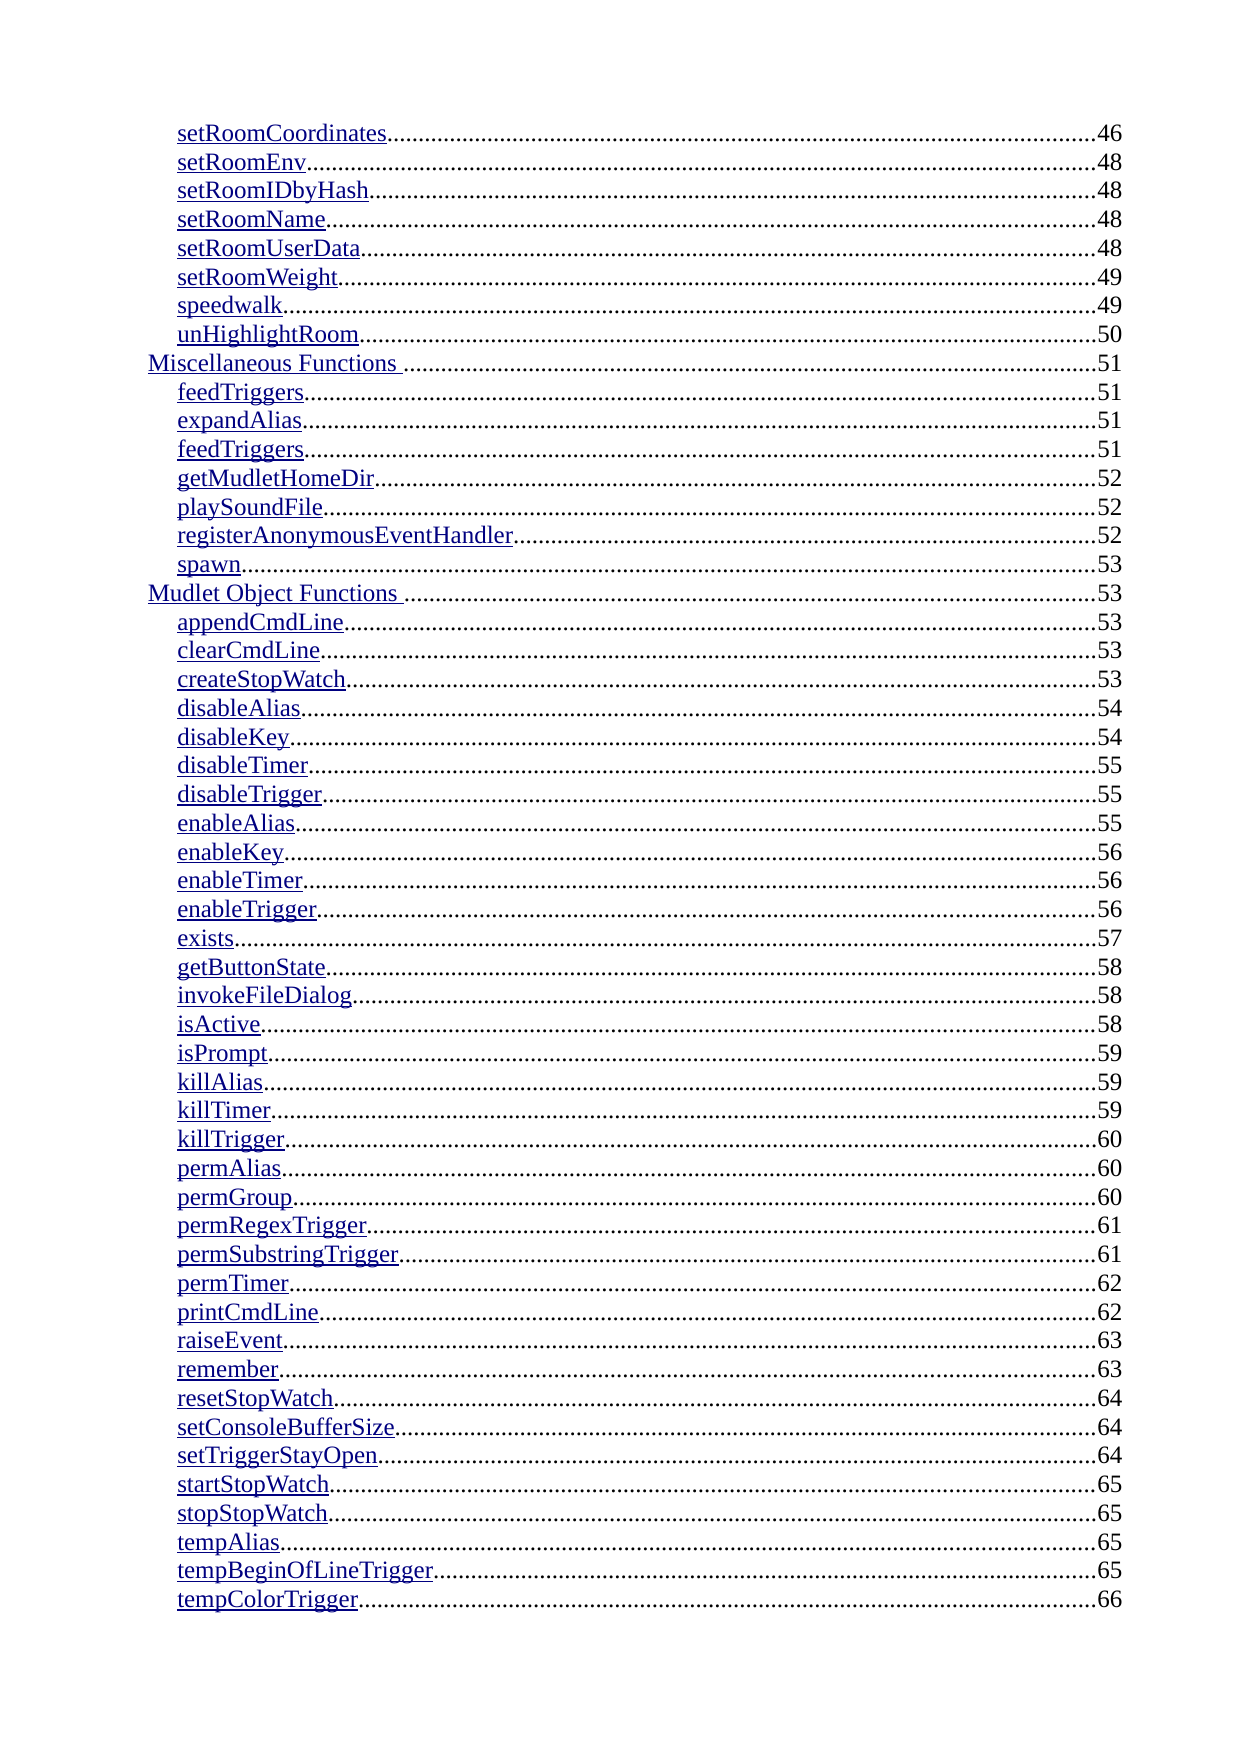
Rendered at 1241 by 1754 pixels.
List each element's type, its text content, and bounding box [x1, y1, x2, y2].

text enableTimer 56 [177, 866, 1122, 894]
text invokeFileDialog 58 [177, 981, 1122, 1009]
text permTimer 62 [177, 1268, 1122, 1297]
text setRoomWeight 49 [177, 262, 1122, 291]
text tempColorTrigger 66 [177, 1584, 1122, 1613]
text enableTrigger 56 [177, 894, 1122, 923]
text isActive 58 [177, 1009, 1122, 1038]
text setRoomName 48 [177, 204, 1122, 233]
text getButtonState 58 [177, 952, 1122, 981]
text killAlias 59 [177, 1067, 1122, 1096]
text enableKey 56 [177, 837, 1122, 866]
text permAlias 60 [177, 1153, 1122, 1182]
text remember 63 [177, 1354, 1122, 1383]
text permGroup 60 [177, 1182, 1122, 1211]
text setRoomEnv 48 [177, 147, 1122, 176]
text resetStopWatch 64 [177, 1383, 1122, 1412]
text Miscellaneous Functions 51 [148, 348, 1122, 377]
text setTriggerStayOpen 64 [177, 1441, 1122, 1469]
text raiseEvent 63 [177, 1326, 1122, 1354]
text permRegexTrigger 61 [177, 1211, 1122, 1239]
text tempBeginOfLineTrigger 65 [177, 1556, 1122, 1584]
text spawn 53 [177, 549, 1122, 578]
text disableTrigger 55 [177, 779, 1122, 808]
text speedwalk 49 [177, 291, 1122, 319]
text appendCmdLine 53 [177, 607, 1122, 636]
text unHighlightRoom 50 [177, 319, 1122, 348]
text createStopWatch 53 [177, 664, 1122, 693]
text expandAlias 51 [177, 406, 1122, 434]
text enableAlias 55 [177, 808, 1122, 837]
text tempAlias 65 [177, 1527, 1122, 1556]
text permSubstringTrigger 61 [177, 1239, 1122, 1268]
text disableKey 54 [177, 722, 1122, 751]
text setConsoleBufferSize 64 [177, 1412, 1122, 1441]
text setRoomCoordinates 46 [177, 118, 1122, 147]
text killTimer 59 [177, 1096, 1122, 1124]
text isPrompt 59 [177, 1038, 1122, 1067]
text printCmdLine 62 [177, 1297, 1122, 1326]
text getMudletHomeDir 52 [177, 463, 1122, 492]
text feedTriggers 51 [177, 434, 1122, 463]
text disableTimer 55 [177, 751, 1122, 779]
text stopStopWatch 65 [177, 1498, 1122, 1527]
text startStopWatch 65 [177, 1469, 1122, 1498]
text killTrigger 60 [177, 1124, 1122, 1153]
text registerAnonymousEventHandler 52 [177, 521, 1122, 549]
text exists 57 [177, 923, 1122, 952]
text setRoomIDbyHash 48 [177, 176, 1122, 204]
text disableAlias 54 [177, 693, 1122, 722]
text feedTriggers 51 [177, 377, 1122, 406]
text Mudlet Object Functions 53 [148, 578, 1122, 607]
text setRoomUserData 48 [177, 233, 1122, 262]
text clearCmdLine 53 [177, 636, 1122, 664]
text playSoundFile 52 [177, 492, 1122, 521]
